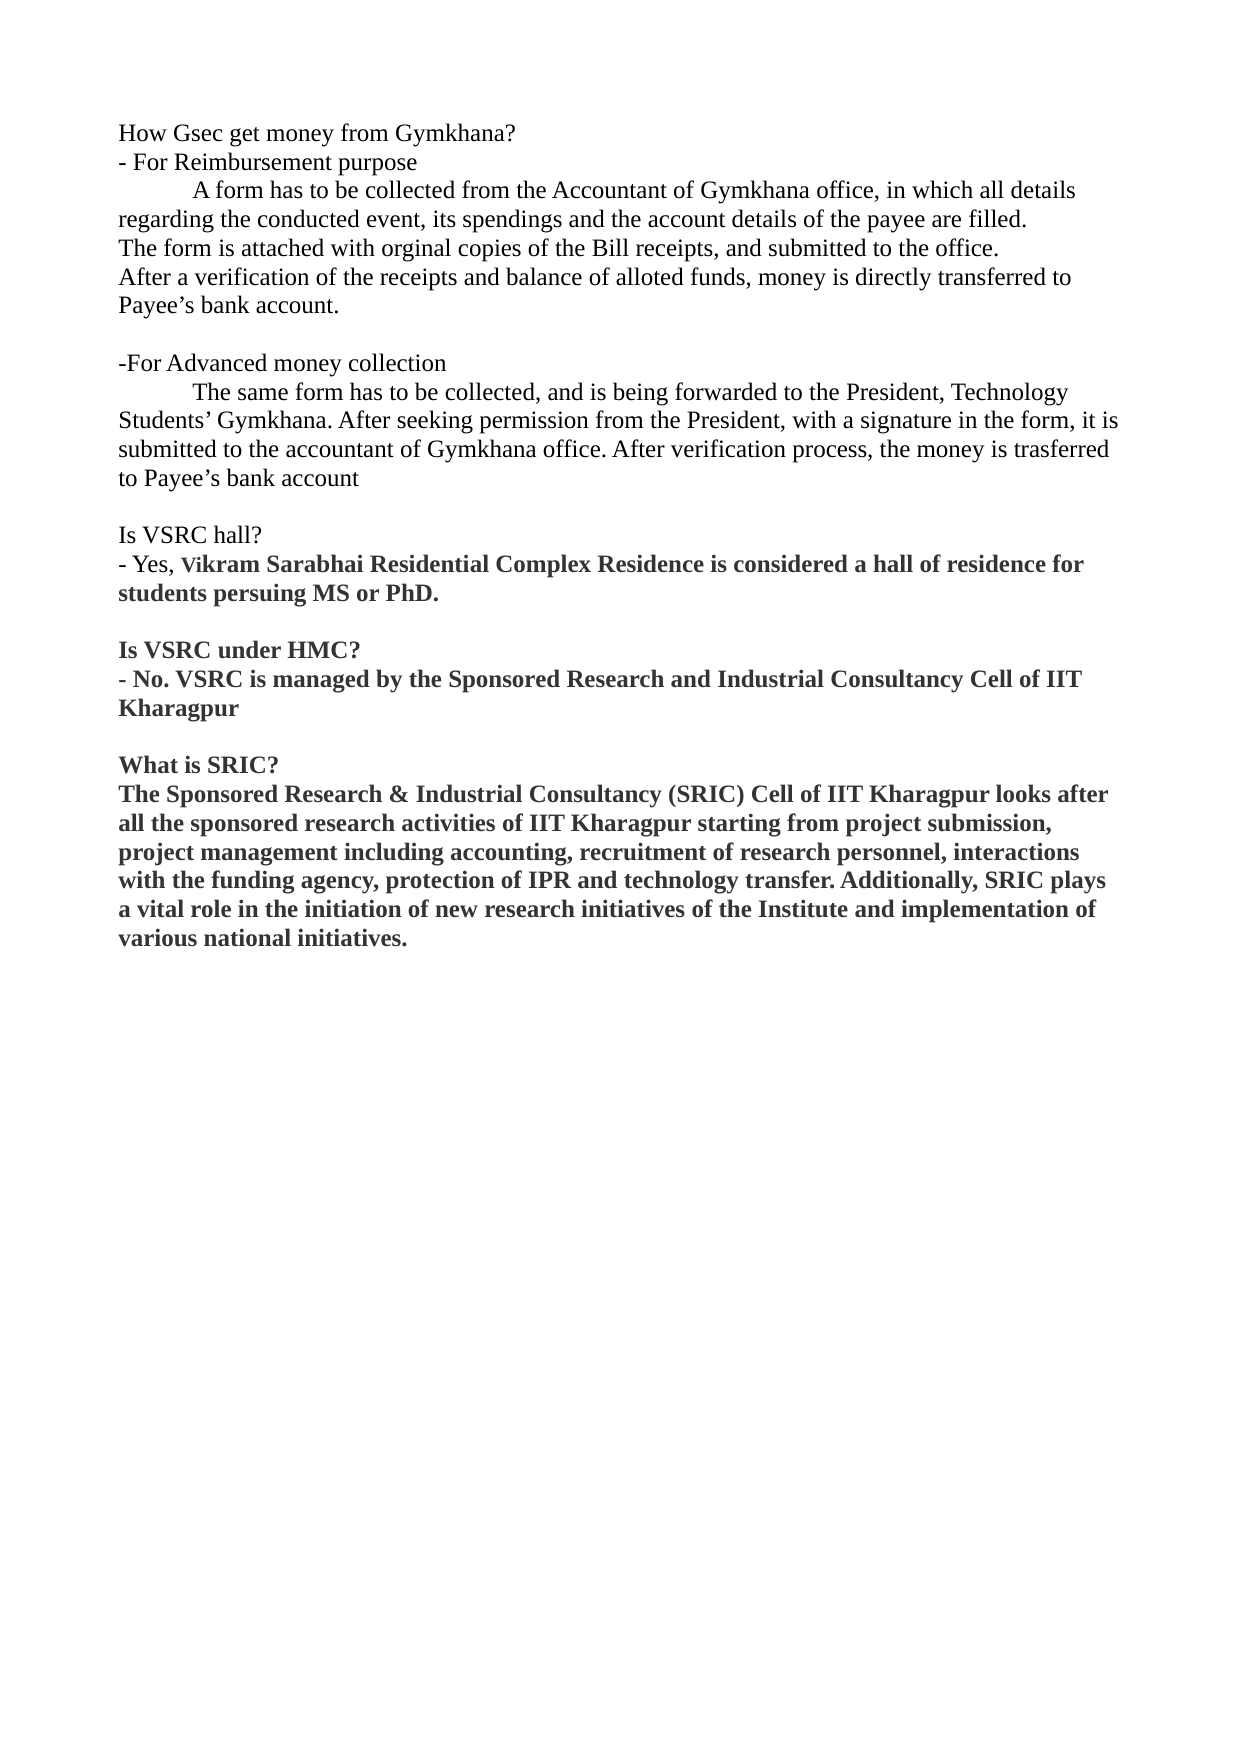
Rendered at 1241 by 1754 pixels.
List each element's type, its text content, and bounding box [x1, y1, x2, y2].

text What is SRIC? [118, 751, 1122, 779]
text How Gsec get money from Gymkhana? [118, 118, 1122, 147]
text Is VSRC under HMC? [118, 636, 1122, 664]
text - No. VSRC is managed by the Sponsored Research and Industrial Consultancy Cell of IIT Kharagpur [118, 664, 1122, 722]
text -For Advanced money collection [118, 348, 1122, 377]
text Is VSRC hall? [118, 521, 1122, 549]
text A form has to be collected from the Accountant of Gymkhana office, in which all details regarding the conducted event, its spendings and the account details of the payee are filled. [118, 176, 1122, 233]
text After a verification of the receipts and balance of alloted funds, money is directly transferred to Payee’s bank account. [118, 262, 1122, 319]
text The form is attached with orginal copies of the Bill receipts, and submitted to the office. [118, 233, 1122, 262]
text The Sponsored Research & Industrial Consultancy (SRIC) Cell of IIT Kharagpur looks after all the sponsored research activities of IIT Kharagpur starting from project submission, project management including accounting, recruitment of research personnel, interactions with the funding agency, protection of IPR and technology transfer. Additionally, SRIC plays a vital role in the initiation of new research initiatives of the Institute and implementation of various national initiatives. [118, 779, 1122, 952]
text - Yes, Vikram Sarabhai Residential Complex Residence is considered a hall of residence for students persuing MS or PhD. [118, 549, 1122, 607]
text - For Reimbursement purpose [118, 147, 1122, 176]
text The same form has to be collected, and is being forwarded to the President, Technology Students’ Gymkhana. After seeking permission from the President, with a signature in the form, it is submitted to the accountant of Gymkhana office. After verification process, the money is trasferred to Payee’s bank account [118, 377, 1122, 492]
